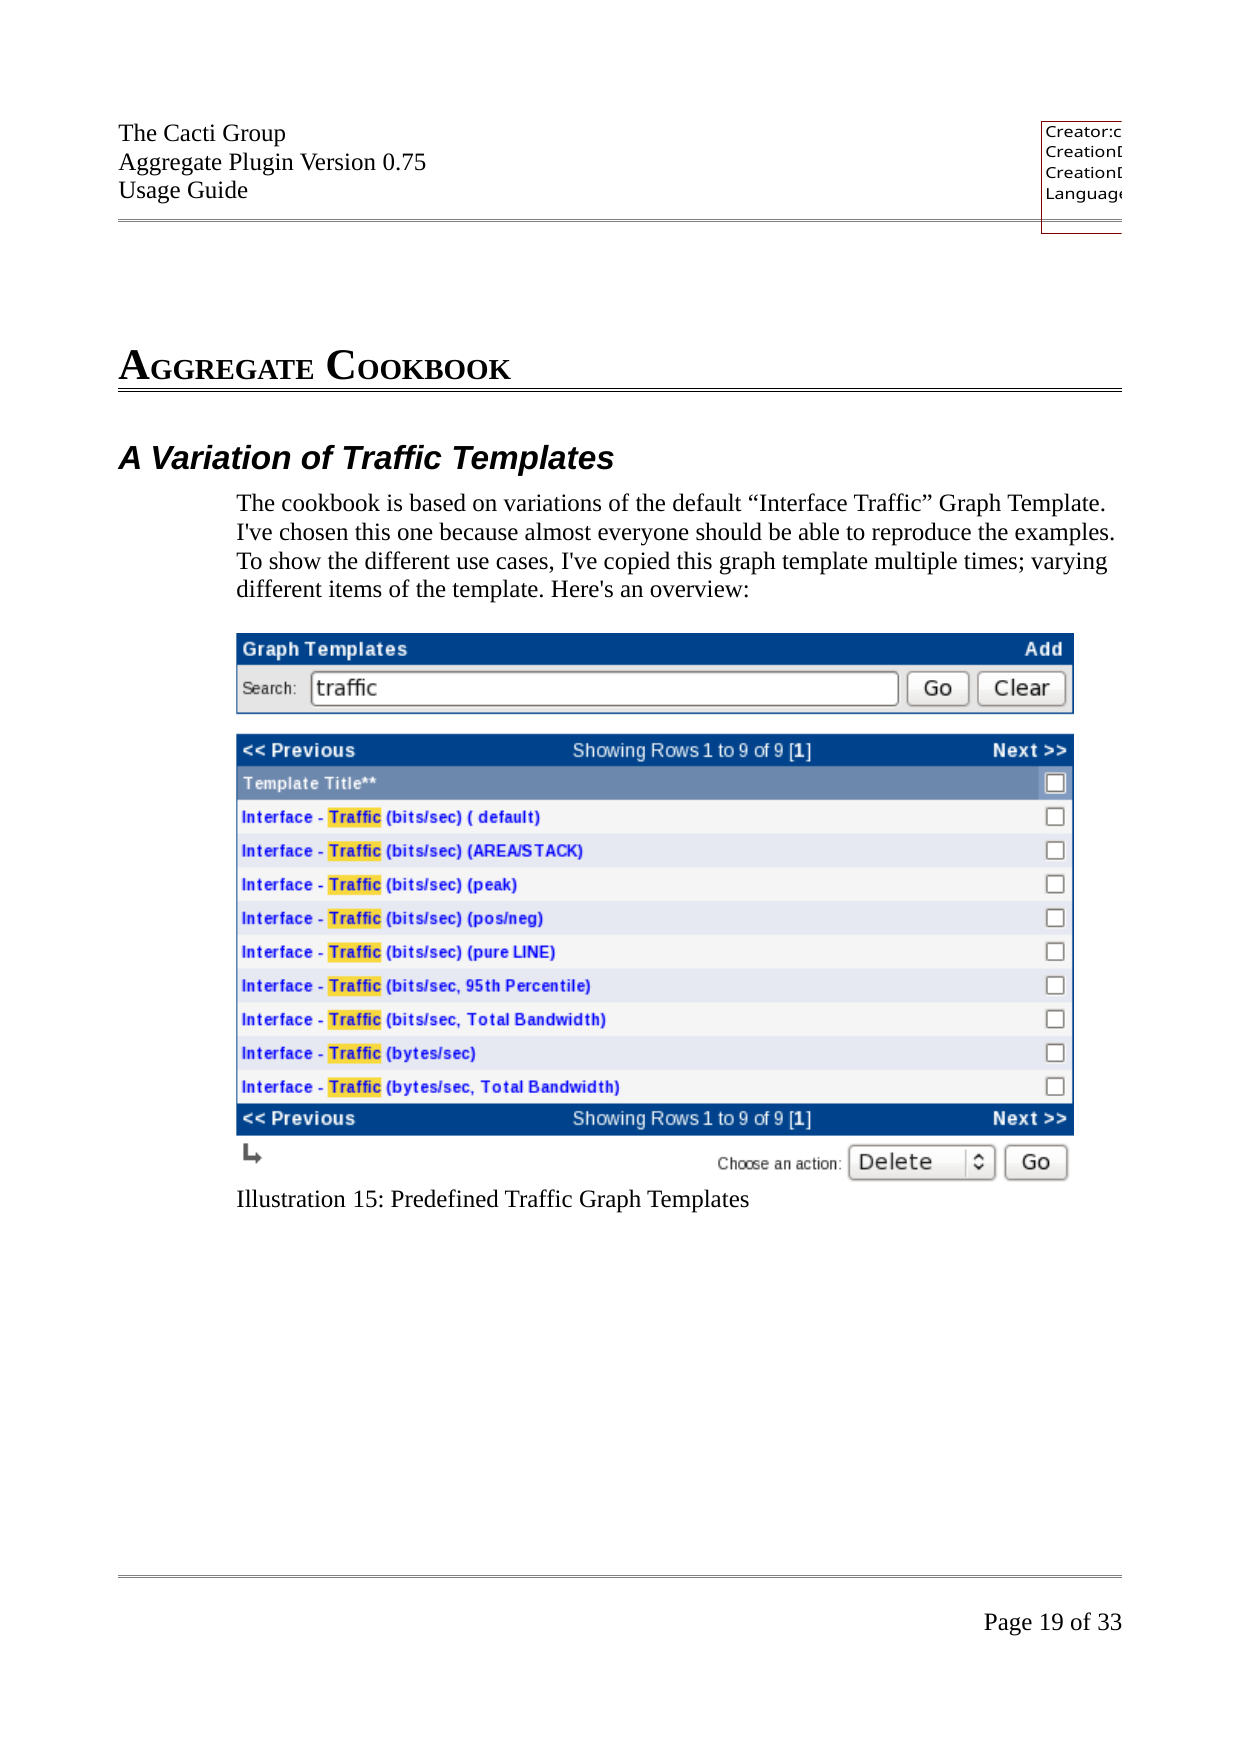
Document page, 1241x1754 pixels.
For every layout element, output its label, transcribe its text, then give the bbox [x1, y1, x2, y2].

text Illustration 15: Predefined Traffic Graph Templates [236, 1185, 1073, 1213]
text The cookbook is based on variations of the default “Interface Traffic” Graph Template. I've chosen this one because almost everyone should be able to reproduce the examples. To show the different use cases, I've copied this graph template multiple times; varying different items of the template. Here's an overview: [236, 488, 1122, 603]
subtitle Aggregate Cookbook [118, 338, 1122, 388]
picture [236, 633, 1074, 1185]
subtitle A Variation of Traffic Templates [118, 438, 1122, 476]
